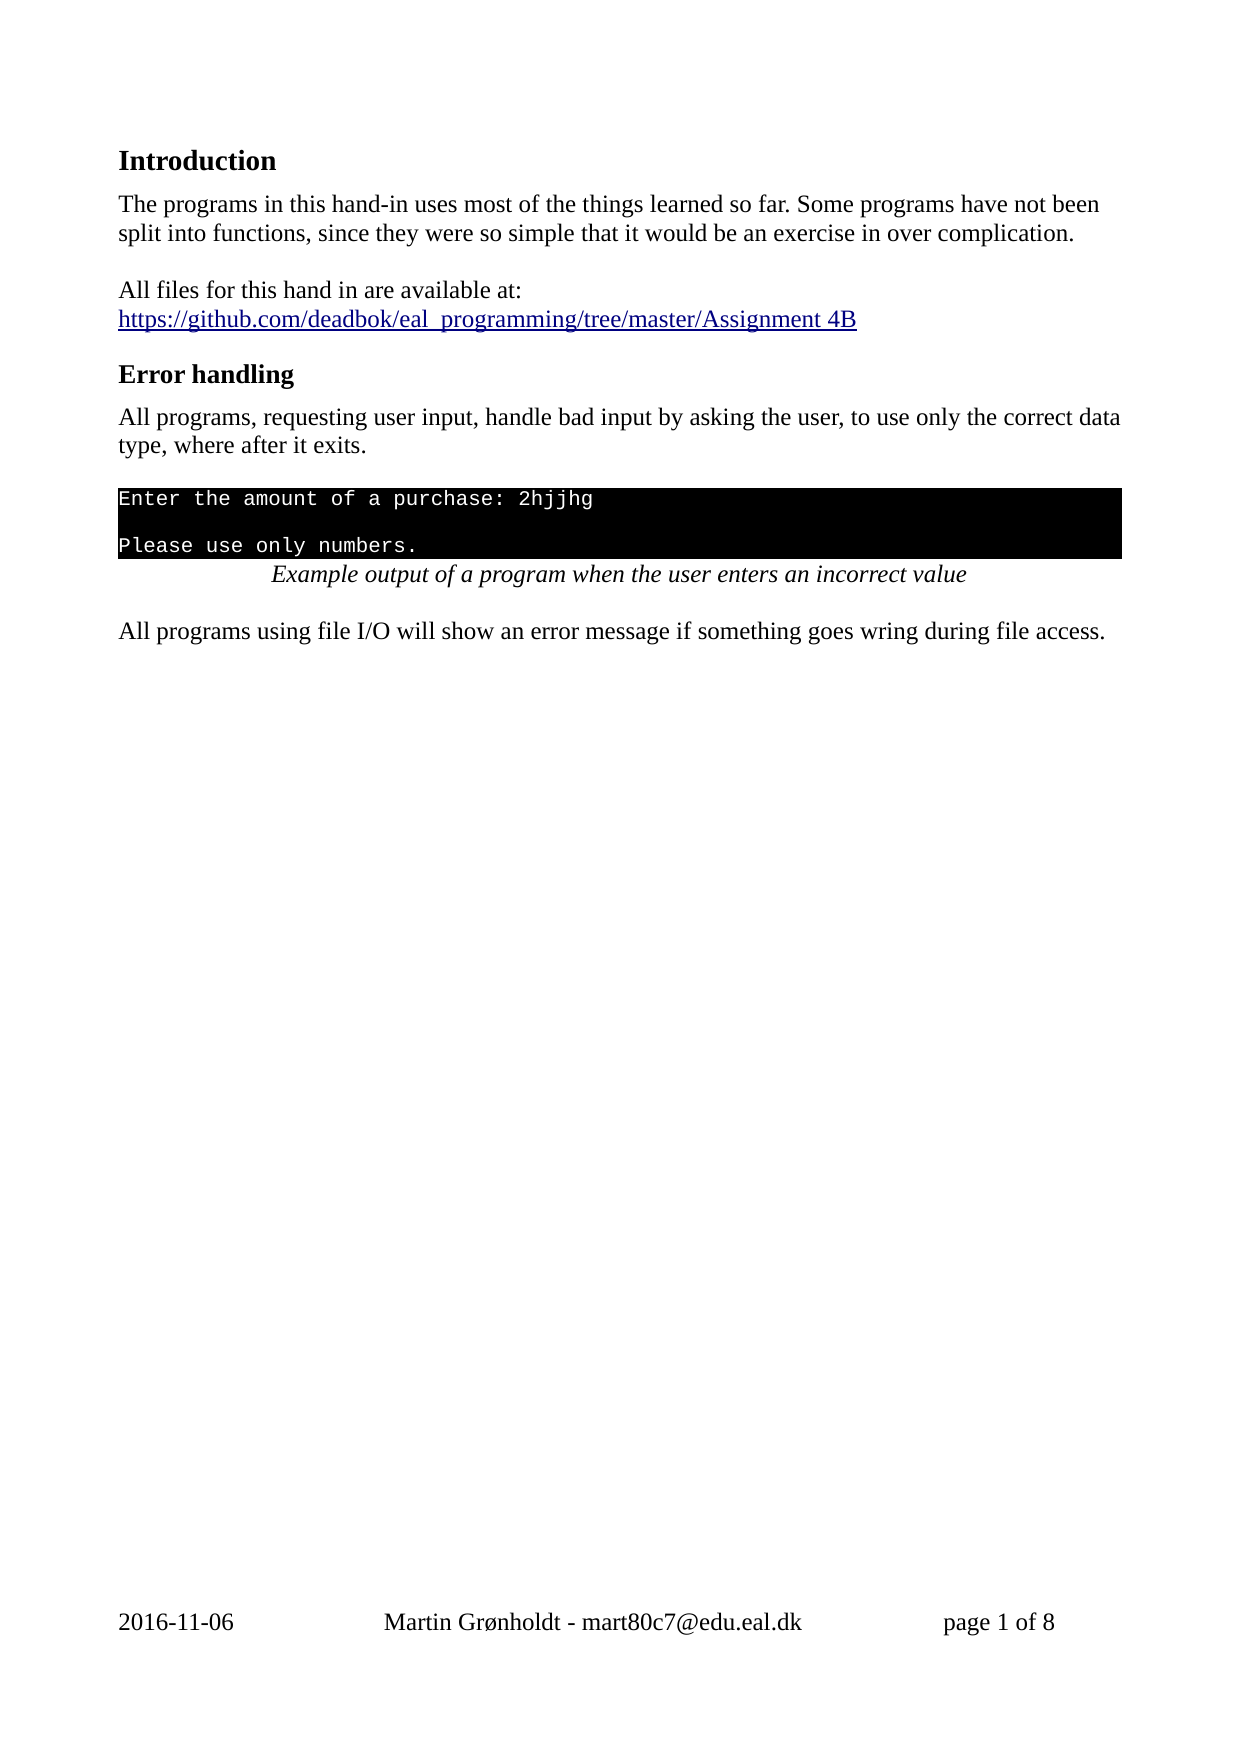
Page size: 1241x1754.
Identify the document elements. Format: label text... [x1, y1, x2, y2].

text All files for this hand in are available at: [118, 275, 1122, 304]
text Example output of a program when the user enters an incorrect value [118, 559, 1122, 587]
text All programs, requesting user input, handle bad input by asking the user, to use only the correct data type, where after it exits. [118, 402, 1122, 459]
subtitle Error handling [118, 358, 1122, 389]
subtitle Introduction [118, 143, 1122, 177]
text Please use only numbers. [118, 535, 1122, 559]
text The programs in this hand-in uses most of the things learned so far. Some programs have not been split into functions, since they were so simple that it would be an exercise in over complication. [118, 189, 1122, 247]
text Enter the amount of a purchase: 2hjjhg [118, 488, 1122, 511]
text All programs using file I/O will show an error message if something goes wring during file access. [118, 616, 1122, 645]
text https://github.com/deadbok/eal_programming/tree/master/Assignment 4B [118, 304, 1122, 333]
